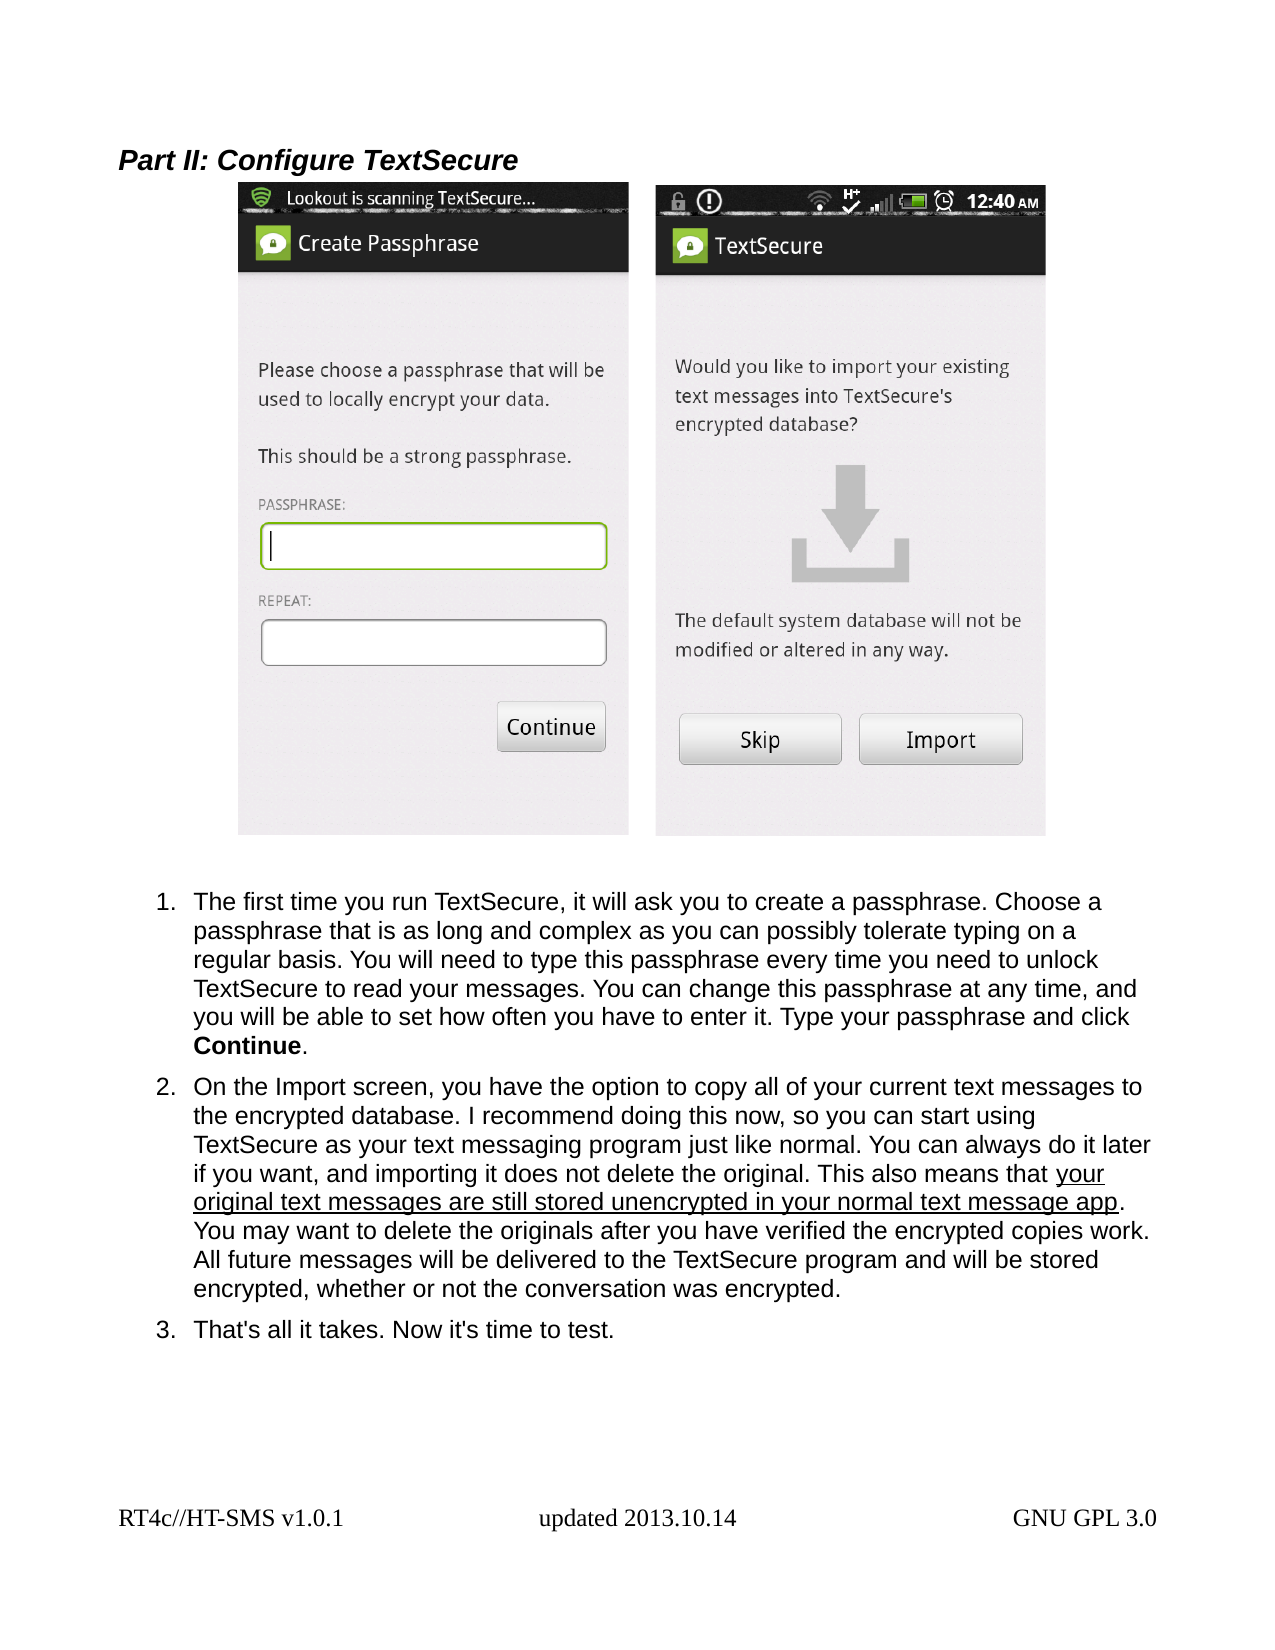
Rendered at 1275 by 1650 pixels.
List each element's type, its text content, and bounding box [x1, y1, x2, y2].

list On the Import screen, you have the option to copy all of your current text messages to the encrypted database. I recommend doing this now, so you can start using TextSecure as your text messaging program just like normal. You can always do it later if you want, and importing it does not delete the original. This also means that your original text messages are still stored unencrypted in your normal text message app. You may want to delete the originals after you have verified the encrypted copies work. All future messages will be delivered to the TextSecure program and will be stored encrypted, whether or not the conversation was encrypted. [156, 1072, 1157, 1302]
subtitle Part II: Configure TextSecure [118, 143, 1157, 177]
list The first time you run TextSecure, it will ask you to create a passphrase. Choose a passphrase that is as long and complex as you can possibly tolerate typing on a regular basis. You will need to type this passphrase every time you need to unlock TextSecure to read your messages. You can change this passphrase at any time, and you will be able to set how often you have to enter it. Type your passphrase and click Continue. [156, 887, 1157, 1060]
list That's all it takes. Now it's time to test. [156, 1315, 1157, 1343]
picture [238, 182, 629, 835]
picture [655, 185, 1046, 836]
